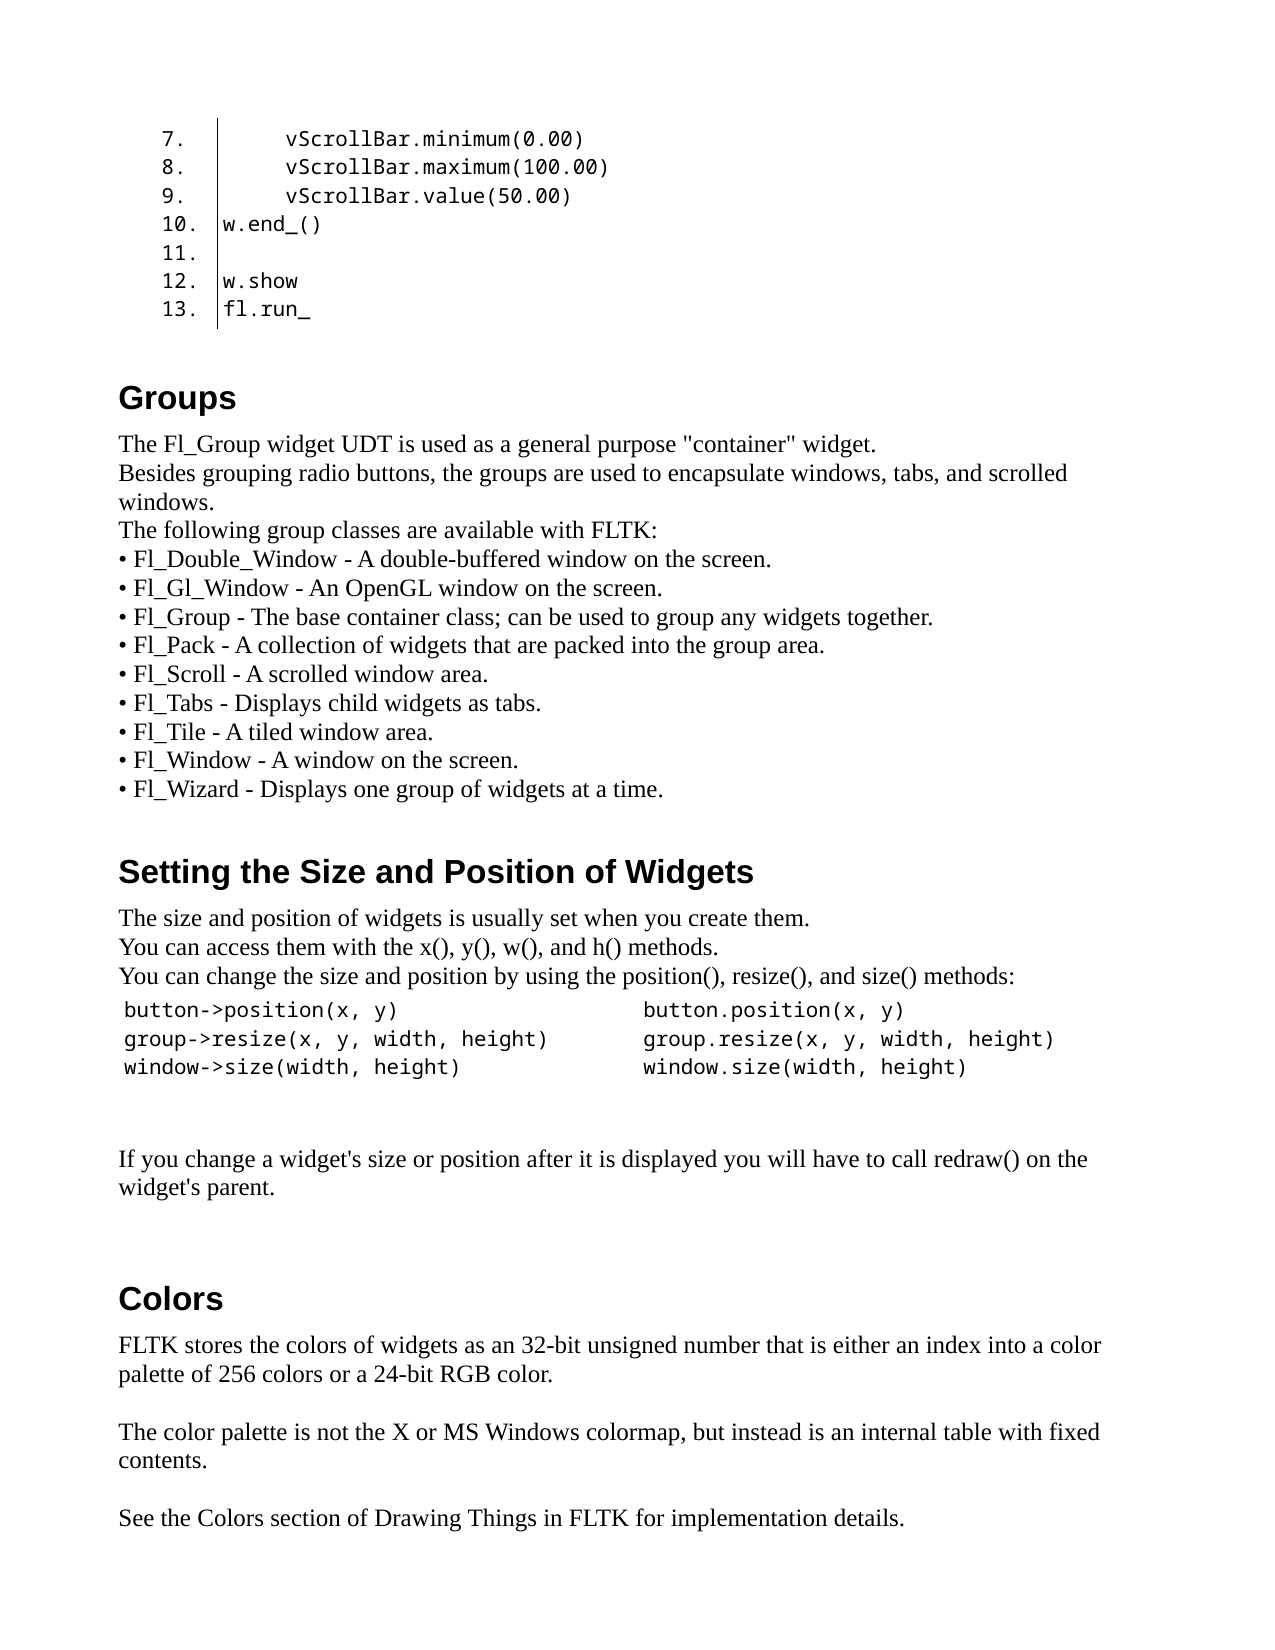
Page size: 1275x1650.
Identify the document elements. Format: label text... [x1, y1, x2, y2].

text • Fl_Wizard - Displays one group of widgets at a time. [118, 774, 1157, 803]
text You can access them with the x(), y(), w(), and h() methods. [118, 932, 1157, 961]
subtitle Colors [118, 1279, 1157, 1318]
text If you change a widget's size or position after it is displayed you will have to call redraw() on the widget's parent. [118, 1144, 1157, 1201]
table_header button->position(x, y) group->resize(x, y, width, height) window->size(width, height) [118, 990, 637, 1115]
text • Fl_Group - The base container class; can be used to group any widgets together. [118, 602, 1157, 630]
text • Fl_Scroll - A scrolled window area. [118, 659, 1157, 688]
text • Fl_Gl_Window - An OpenGL window on the screen. [118, 573, 1157, 602]
table_header vScrollBar.minimum(0.00) vScrollBar.maximum(100.00) vScrollBar.value(50.00) w.end_() w.show fl.run_ [218, 118, 1157, 329]
text FLTK stores the colors of widgets as an 32-bit unsigned number that is either an index into a color palette of 256 colors or a 24-bit RGB color. [118, 1330, 1157, 1388]
text The following group classes are available with FLTK: [118, 515, 1157, 544]
table_header [118, 118, 217, 329]
text You can change the size and position by using the position(), resize(), and size() methods: [118, 961, 1157, 990]
text Besides grouping radio buttons, the groups are used to encapsulate windows, tabs, and scrolled windows. [118, 458, 1157, 515]
text See the Colors section of Drawing Things in FLTK for implementation details. [118, 1503, 1157, 1532]
subtitle Groups [118, 378, 1157, 417]
subtitle Setting the Size and Position of Widgets [118, 852, 1157, 891]
text • Fl_Double_Window - A double-buffered window on the screen. [118, 544, 1157, 573]
text The size and position of widgets is usually set when you create them. [118, 903, 1157, 932]
text • Fl_Window - A window on the screen. [118, 745, 1157, 774]
text • Fl_Tile - A tiled window area. [118, 717, 1157, 745]
table_header button.position(x, y) group.resize(x, y, width, height) window.size(width, height) [638, 990, 1157, 1115]
text • Fl_Tabs - Displays child widgets as tabs. [118, 688, 1157, 717]
text The Fl_Group widget UDT is used as a general purpose "container" widget. [118, 429, 1157, 458]
text The color palette is not the X or MS Windows colormap, but instead is an internal table with fixed contents. [118, 1417, 1157, 1474]
text • Fl_Pack - A collection of widgets that are packed into the group area. [118, 630, 1157, 659]
